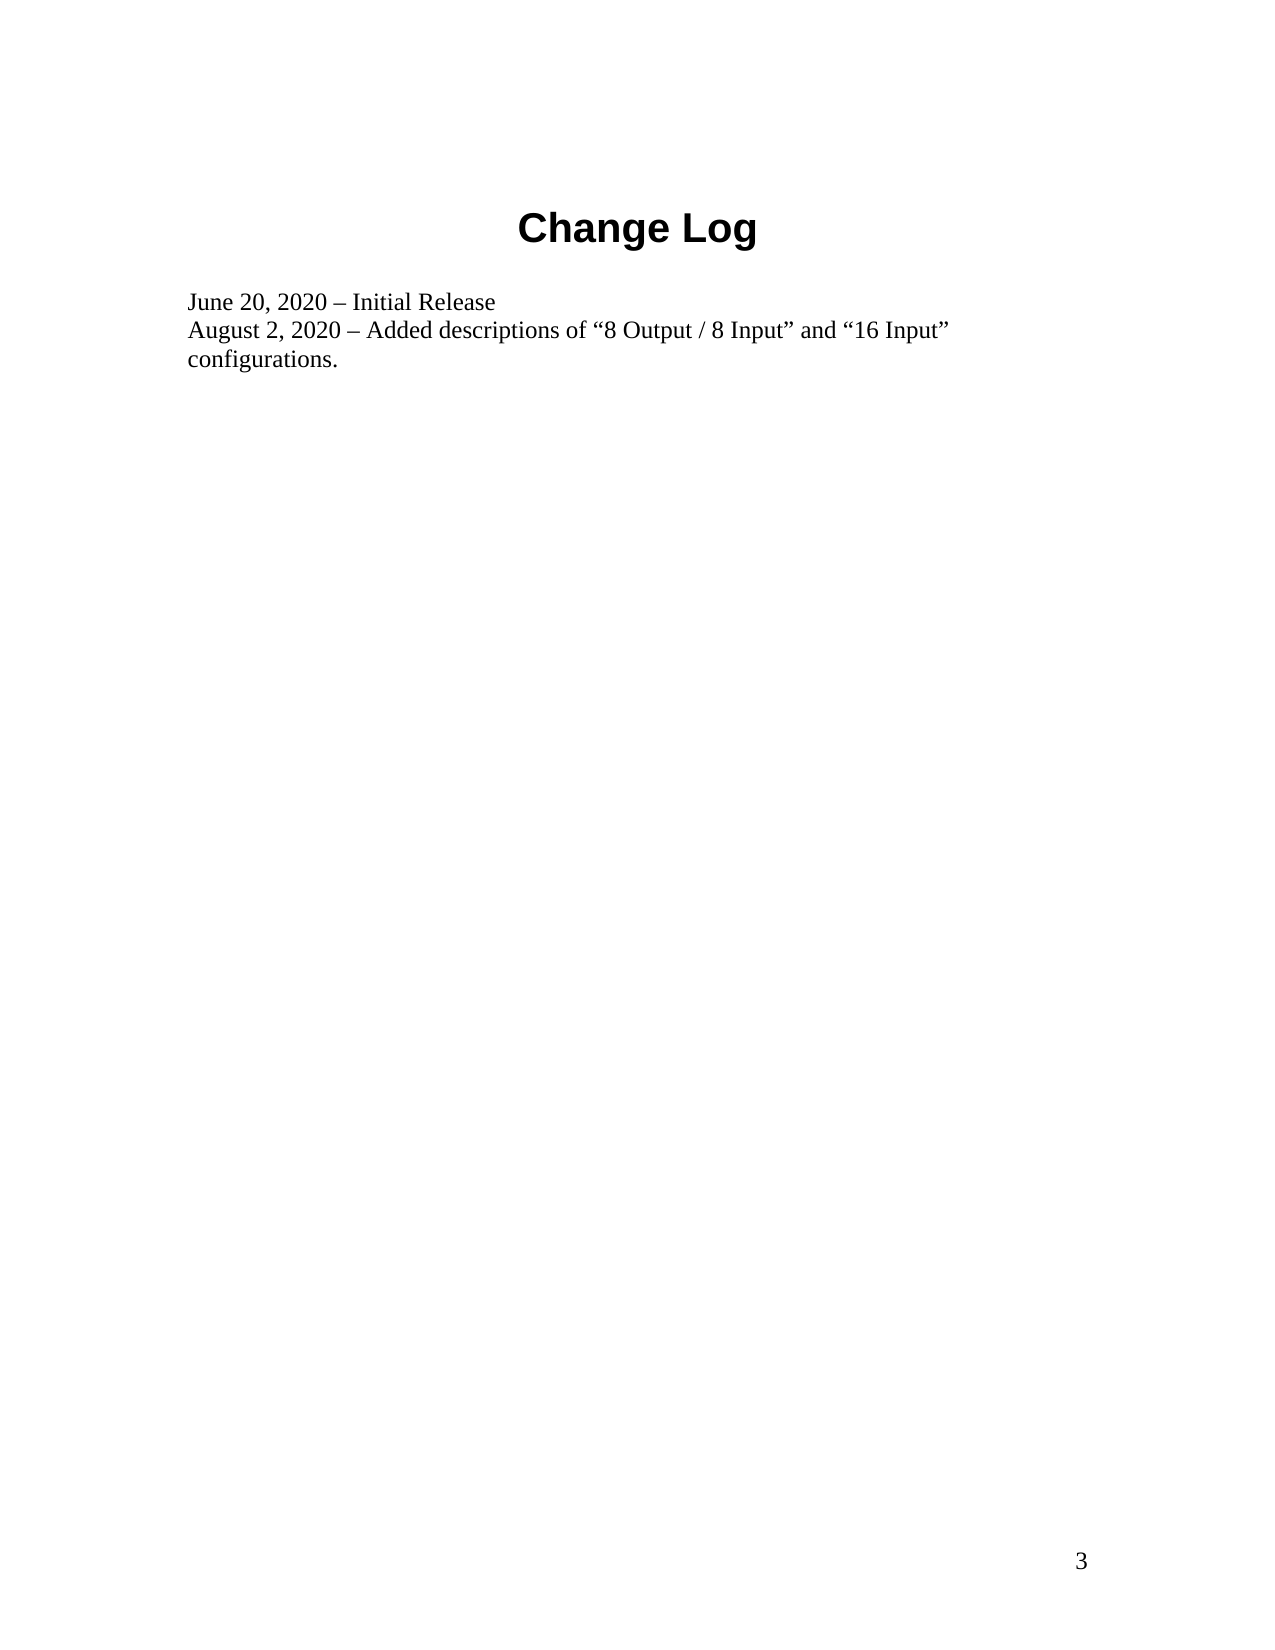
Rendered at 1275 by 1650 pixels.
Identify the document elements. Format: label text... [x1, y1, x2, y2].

text August 2, 2020 – Added descriptions of “8 Output / 8 Input” and “16 Input” configurations. [187, 315, 1087, 373]
text June 20, 2020 – Initial Release [187, 287, 1087, 315]
subtitle Change Log [187, 204, 1087, 252]
